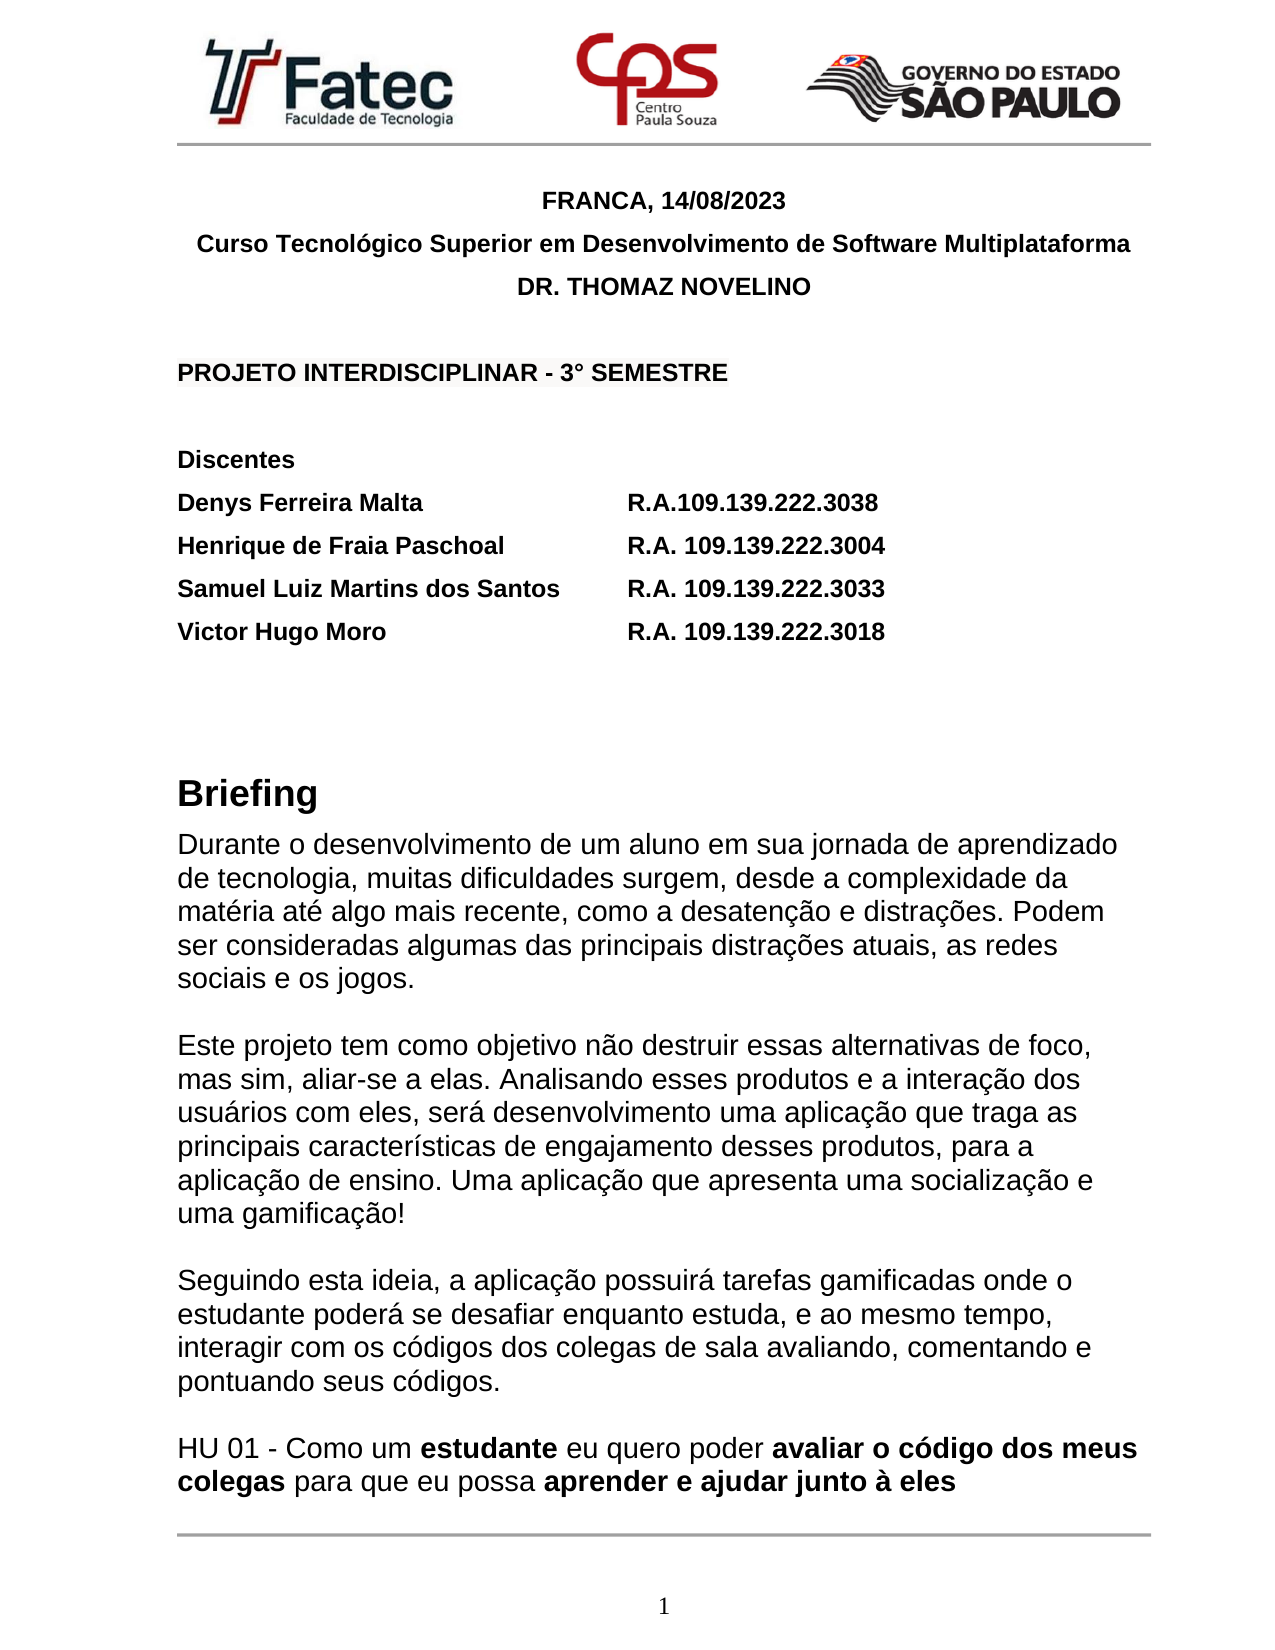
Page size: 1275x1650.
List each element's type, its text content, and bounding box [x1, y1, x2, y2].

picture [197, 31, 464, 129]
subtitle Briefing [177, 771, 1151, 814]
text Samuel Luiz Martins dos Santos R.A. 109.139.222.3033 [177, 574, 1151, 603]
text DR. THOMAZ NOVELINO [177, 272, 1151, 301]
picture [572, 28, 722, 129]
text Victor Hugo Moro R.A. 109.139.222.3018 [177, 617, 1151, 646]
text Curso Tecnológico Superior em Desenvolvimento de Software Multiplataforma [177, 229, 1151, 258]
text Henrique de Fraia Paschoal R.A. 109.139.222.3004 [177, 531, 1151, 559]
text Durante o desenvolvimento de um aluno em sua jornada de aprendizado de tecnologia, muitas dificuldades surgem, desde a complexidade da matéria até algo mais recente, como a desatenção e distrações. Podem ser consideradas algumas das principais distrações atuais, as redes sociais e os jogos. [177, 827, 1151, 1028]
picture [797, 48, 1131, 129]
text HU 01 - Como um estudante eu quero poder avaliar o código dos meus colegas para que eu possa aprender e ajudar junto à eles [177, 1431, 1151, 1498]
text Este projeto tem como objetivo não destruir essas alternativas de foco, mas sim, aliar-se a elas. Analisando esses produtos e a interação dos usuários com eles, será desenvolvimento uma aplicação que traga as principais características de engajamento desses produtos, para a aplicação de ensino. Uma aplicação que apresenta uma socialização e uma gamificação! Seguindo esta ideia, a aplicação possuirá tarefas gamificadas onde o estudante poderá se desafiar enquanto estuda, e ao mesmo tempo, interagir com os códigos dos colegas de sala avaliando, comentando e pontuando seus códigos. [177, 1028, 1151, 1397]
text Discentes [177, 444, 1151, 473]
text PROJETO INTERDISCIPLINAR - 3° SEMESTRE [177, 358, 1151, 387]
text Denys Ferreira Malta R.A.109.139.222.3038 [177, 488, 1151, 516]
